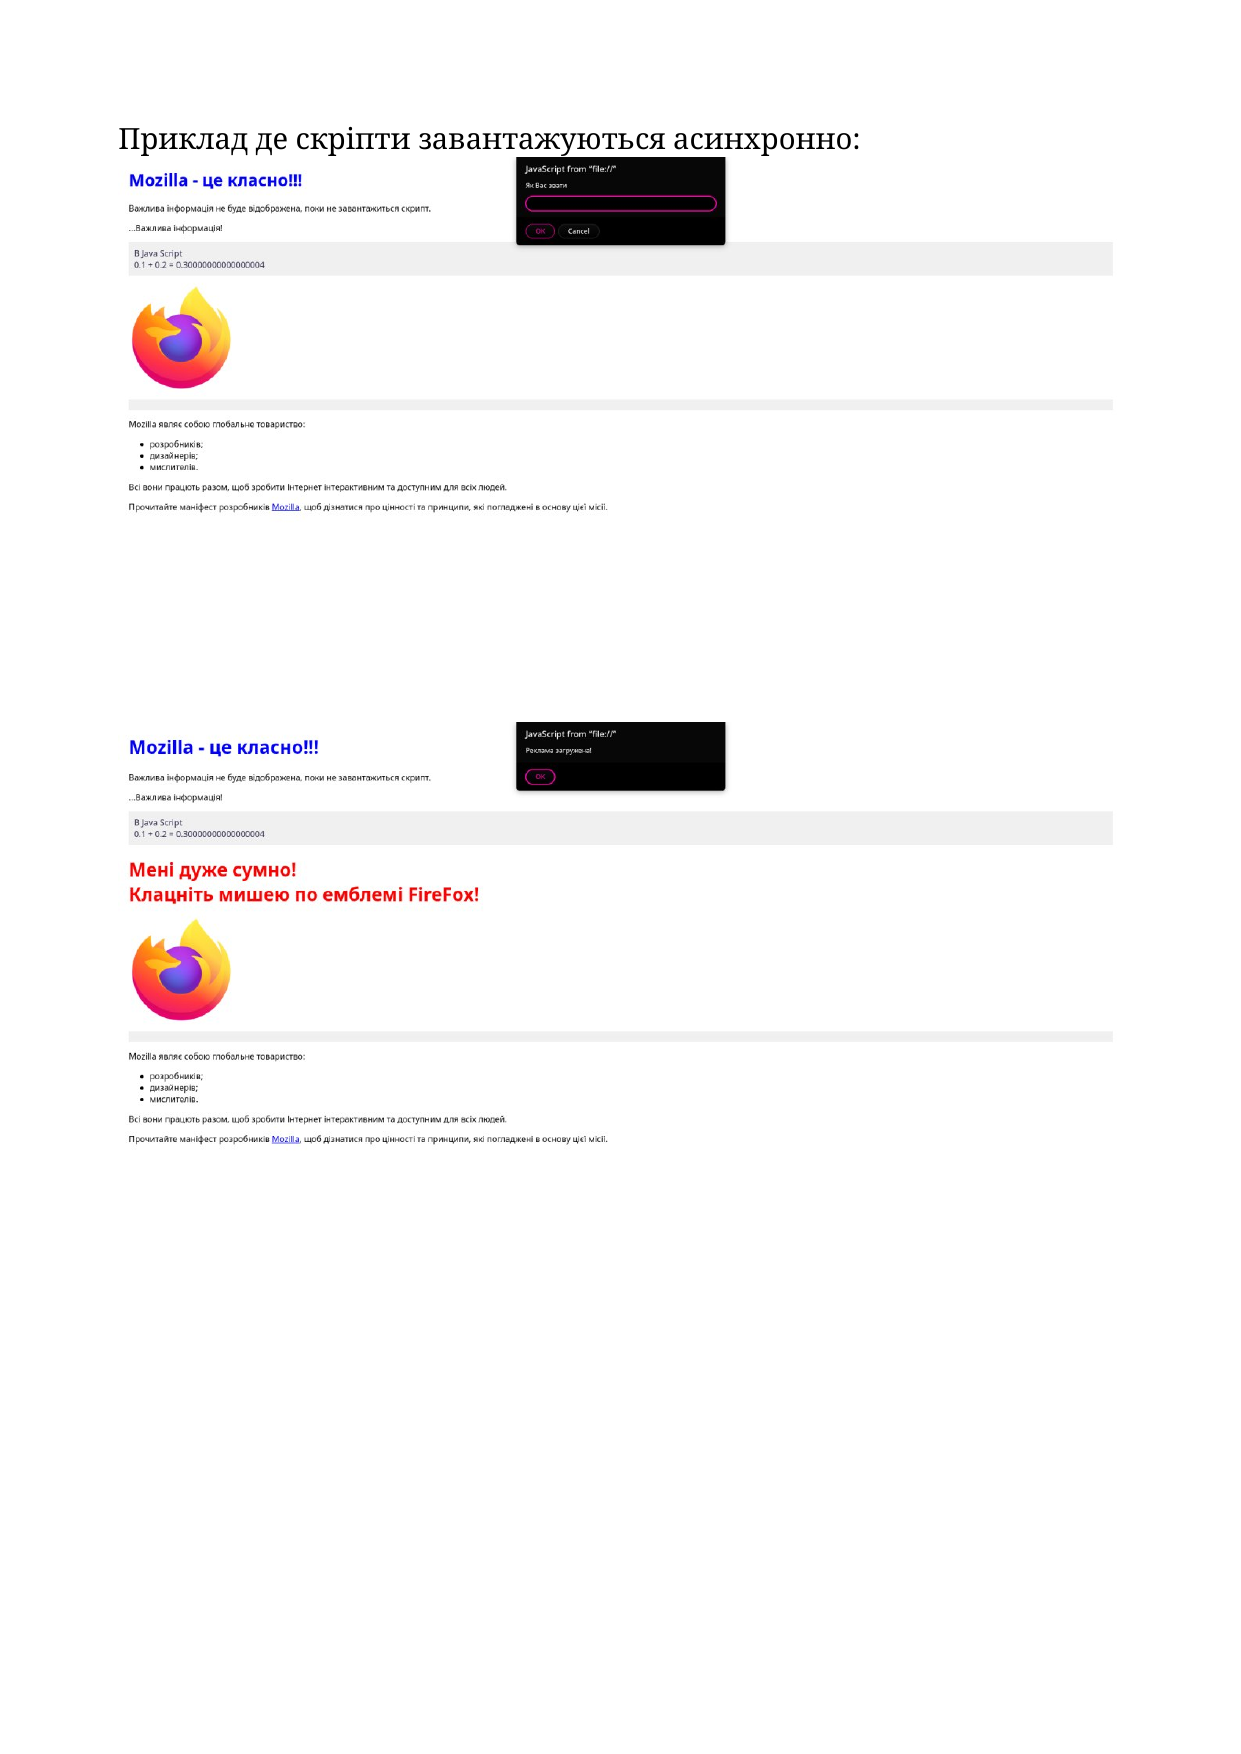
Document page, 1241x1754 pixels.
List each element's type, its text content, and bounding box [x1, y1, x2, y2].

text Приклад де скріпти завантажуються асинхронно: [118, 118, 1122, 157]
picture [118, 157, 1123, 1288]
